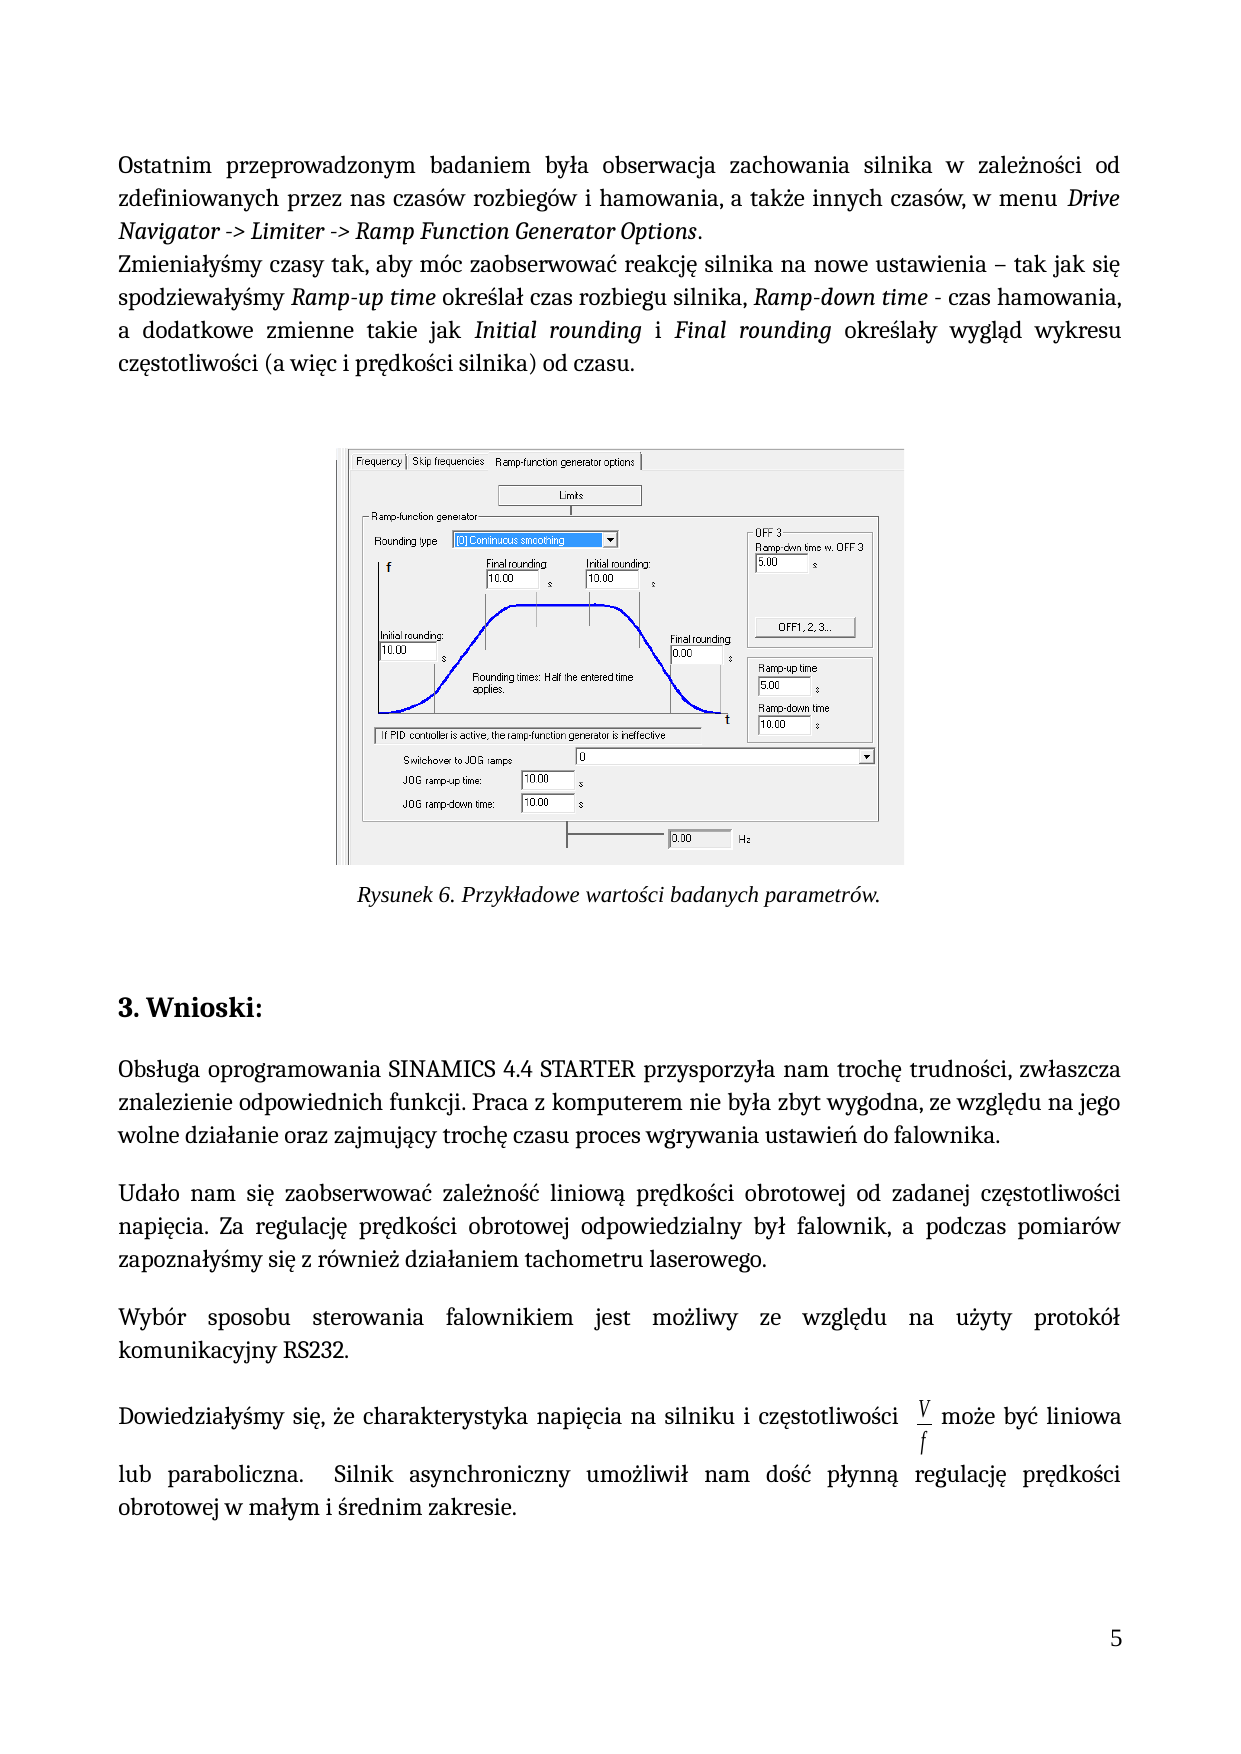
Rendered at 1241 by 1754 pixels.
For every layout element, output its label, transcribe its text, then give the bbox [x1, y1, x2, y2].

text Obsługa oprogramowania SINAMICS 4.4 STARTER przysporzyła nam trochę trudności, zwłaszcza znalezienie odpowiednich funkcji. Praca z komputerem nie była zbyt wygodna, ze względu na jego wolne działanie oraz zajmujący trochę czasu proces wgrywania ustawień do falownika. [118, 1055, 1122, 1150]
text Ostatnim przeprowadzonym badaniem była obserwacja zachowania silnika w zależności od zdefiniowanych przez nas czasów rozbiegów i hamowania, a także innych czasów, w menu Drive Navigator -> Limiter -> Ramp Function Generator Options. [118, 151, 1122, 246]
text Dowiedziałyśmy się, że charakterystyka napięcia na silniku i częstotliwości może być liniowa lub paraboliczna. Silnik asynchroniczny umożliwił nam dość płynną regulację prędkości obrotowej w małym i średnim zakresie. [118, 1394, 1122, 1521]
text Udało nam się zaobserwować zależność liniową prędkości obrotowej od zadanej częstotliwości napięcia. Za regulację prędkości obrotowej odpowiedzialny był falownik, a podczas pomiarów zapoznałyśmy się z również działaniem tachometru laserowego. [118, 1179, 1122, 1274]
text Rysunek 6. Przykładowe wartości badanych parametrów. [118, 881, 1122, 907]
text Wybór sposobu sterowania falownikiem jest możliwy ze względu na użyty protokół komunikacyjny RS232. [118, 1303, 1122, 1365]
text Zmieniałyśmy czasy tak, aby móc zaobserwować reakcję silnika na nowe ustawienia – tak jak się spodziewałyśmy Ramp-up time określał czas rozbiegu silnika, Ramp-down time - czas hamowania, a dodatkowe zmienne takie jak Initial rounding i Final rounding określały wygląd wykresu częstotliwości (a więc i prędkości silnika) od czasu. [118, 250, 1122, 378]
text 3. Wnioski: [118, 992, 1122, 1025]
